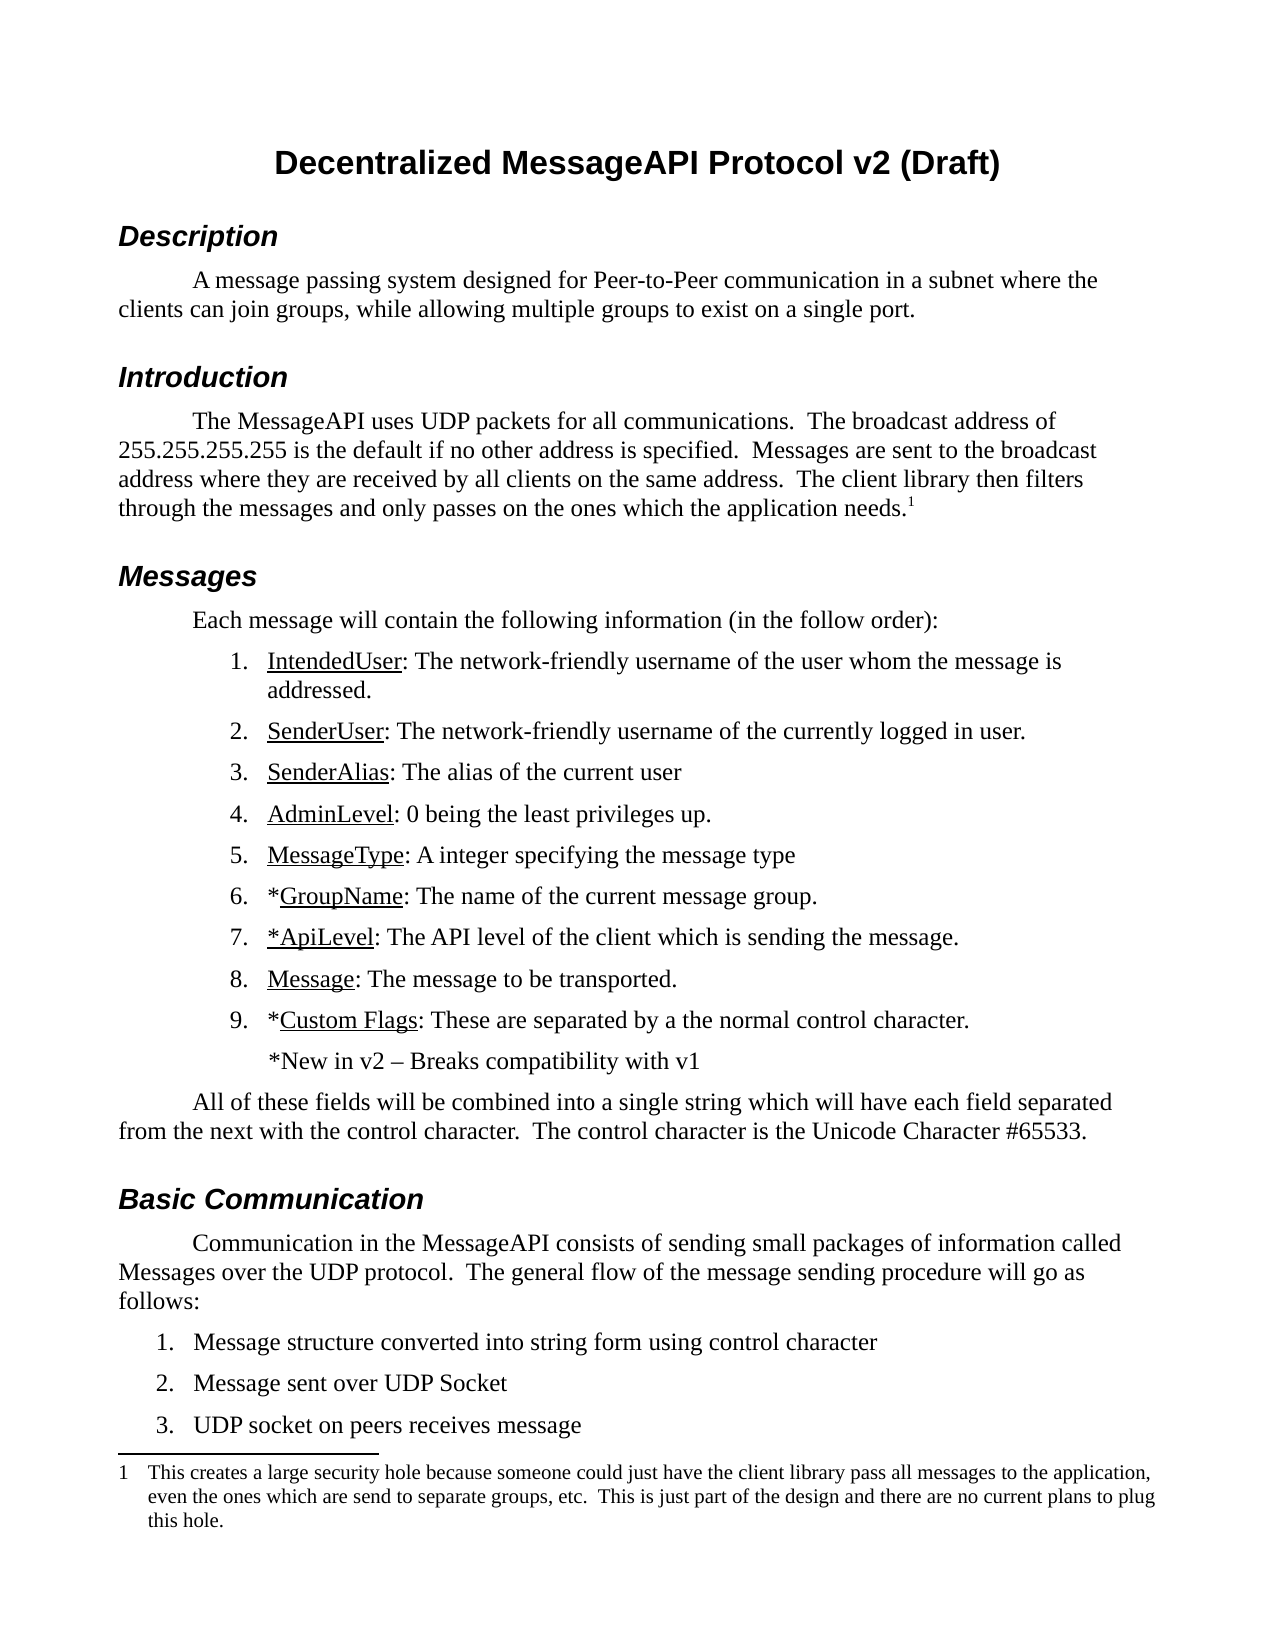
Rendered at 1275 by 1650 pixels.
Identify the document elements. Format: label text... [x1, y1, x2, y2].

subtitle Messages [118, 559, 1157, 592]
subtitle Description [118, 219, 1157, 253]
list IntendedUser: The network-friendly username of the user whom the message is addressed. [229, 646, 1157, 704]
list SenderUser: The network-friendly username of the currently logged in user. [229, 716, 1157, 745]
list MessageType: A integer specifying the message type [229, 840, 1157, 869]
list *Custom Flags: These are separated by a the normal control character. [229, 1005, 1157, 1034]
list AdminLevel: 0 being the least privileges up. [229, 799, 1157, 827]
subtitle Basic Communication [118, 1182, 1157, 1216]
text The MessageAPI uses UDP packets for all communications. The broadcast address of 255.255.255.255 is the default if no other address is specified. Messages are sent to the broadcast address where they are received by all clients on the same address. The client library then filters through the messages and only passes on the ones which the application needs. [118, 406, 1157, 521]
text Each message will contain the following information (in the follow order): [118, 605, 1157, 634]
text All of these fields will be combined into a single string which will have each field separated from the next with the control character. The control character is the Unicode Character #65533. [118, 1087, 1157, 1145]
text A message passing system designed for Peer-to-Peer communication in a subnet where the clients can join groups, while allowing multiple groups to exist on a single port. [118, 265, 1157, 323]
subtitle Decentralized MessageAPI Protocol v2 (Draft) [118, 143, 1157, 182]
subtitle Introduction [118, 360, 1157, 394]
list SenderAlias: The alias of the current user [229, 757, 1157, 786]
list UDP socket on peers receives message [156, 1410, 1157, 1438]
text Communication in the MessageAPI consists of sending small packages of information called Messages over the UDP protocol. The general flow of the message sending procedure will go as follows: [118, 1228, 1157, 1315]
list *ApiLevel: The API level of the client which is sending the message. [229, 922, 1157, 951]
list Message sent over UDP Socket [156, 1368, 1157, 1397]
list *GroupName: The name of the current message group. [229, 881, 1157, 910]
list Message: The message to be transported. [229, 964, 1157, 992]
text This creates a large security hole because someone could just have the client library pass all messages to the application, even the ones which are send to separate groups, etc. This is just part of the design and there are no current plans to plug this hole. [118, 1460, 1157, 1532]
list Message structure converted into string form using control character [156, 1327, 1157, 1356]
list *New in v2 – Breaks compatibility with v1 [231, 1046, 1157, 1075]
